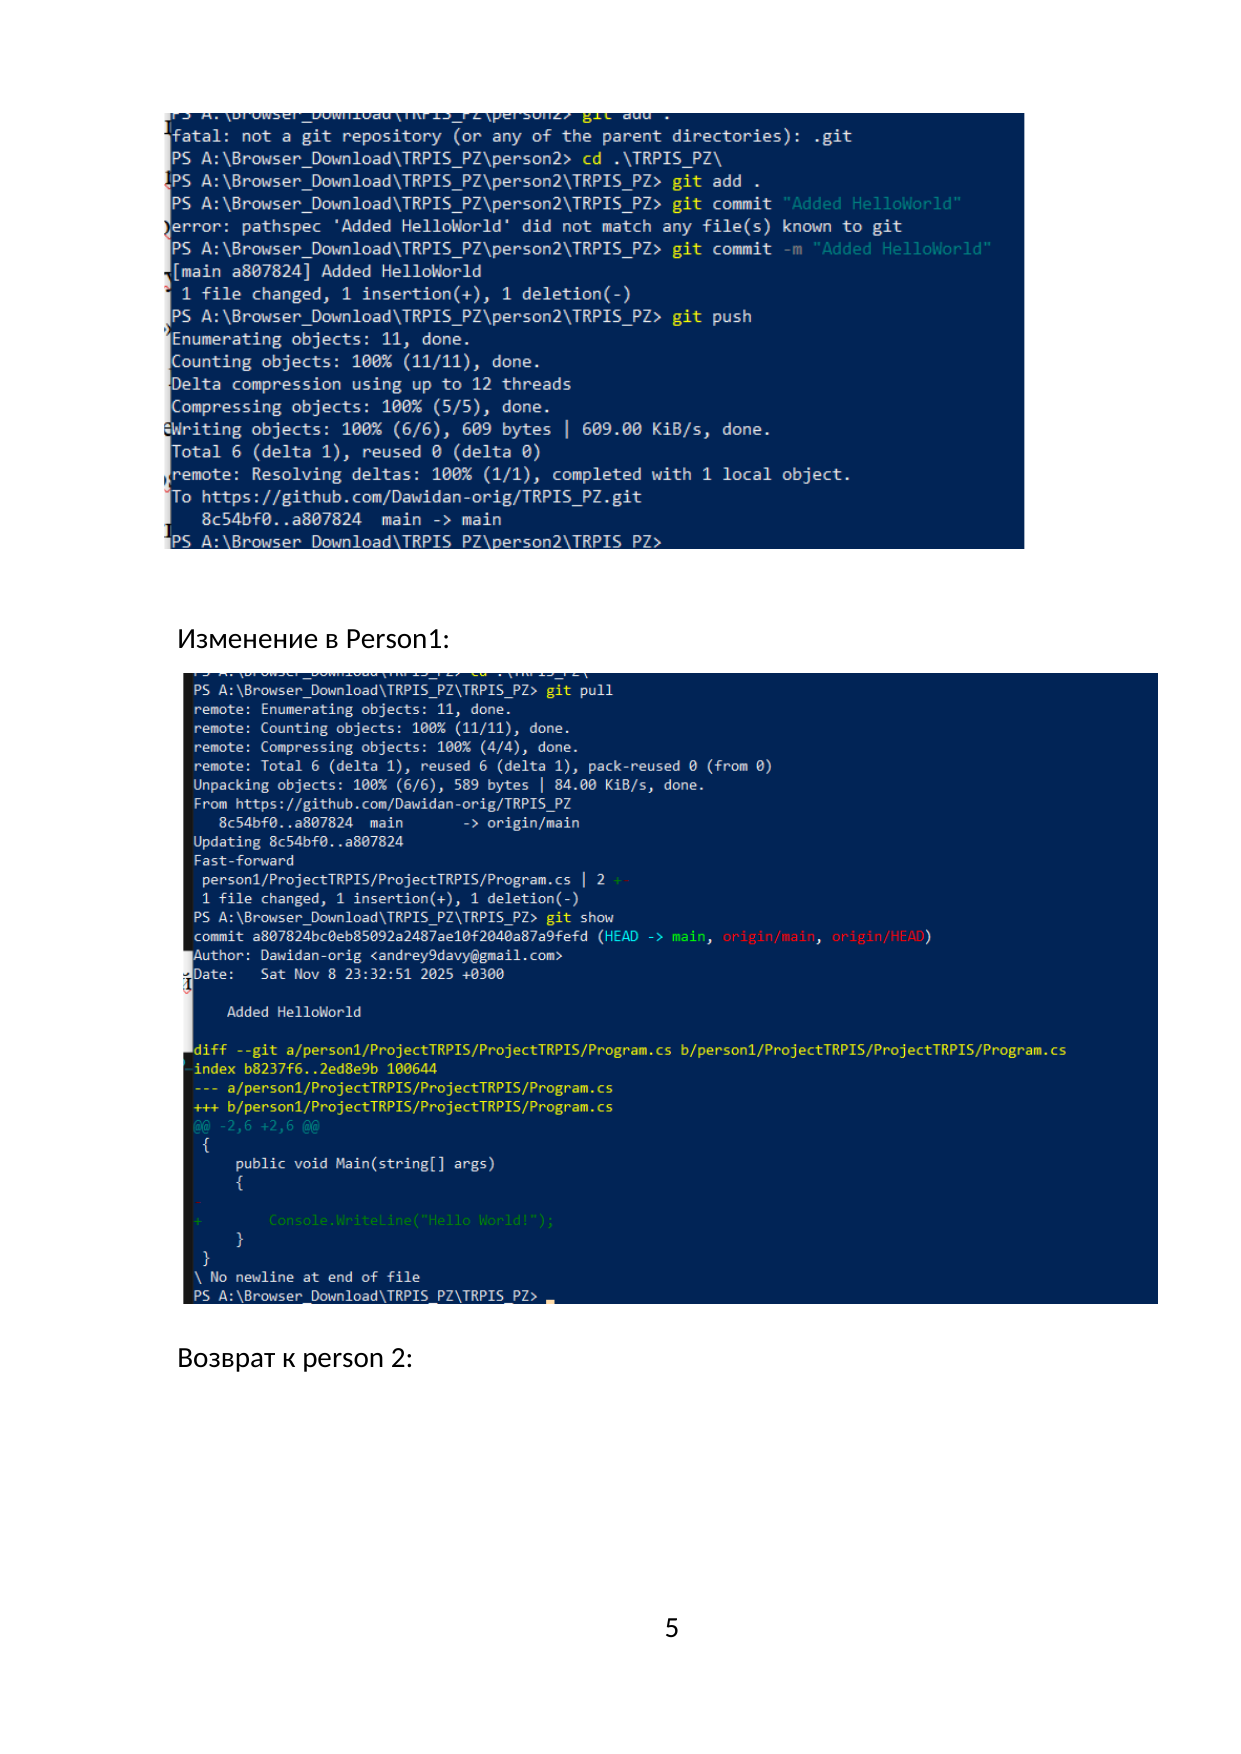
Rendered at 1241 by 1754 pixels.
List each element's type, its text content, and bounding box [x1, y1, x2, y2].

text Возврат к person 2: [177, 673, 1152, 1374]
picture [183, 673, 1158, 1304]
picture [164, 113, 1025, 549]
text Изменение в Person1: [177, 620, 1152, 655]
